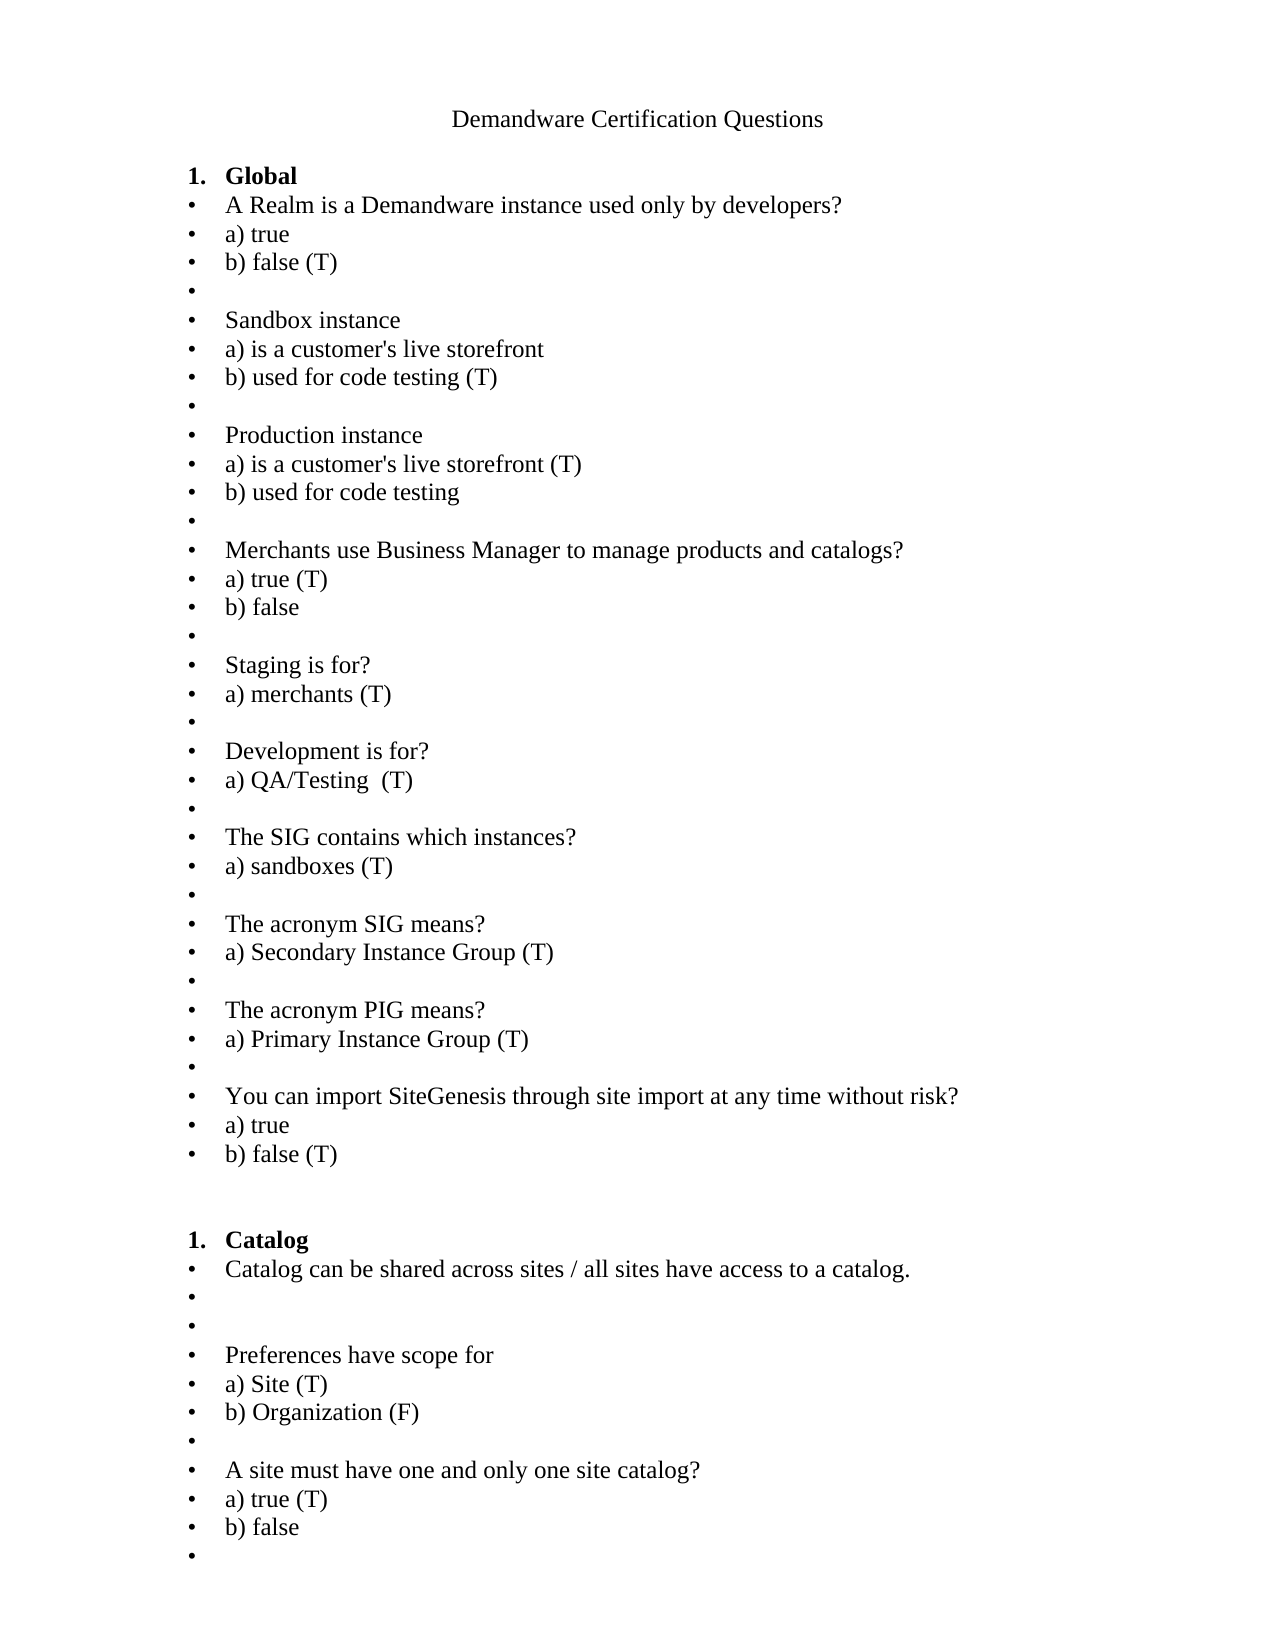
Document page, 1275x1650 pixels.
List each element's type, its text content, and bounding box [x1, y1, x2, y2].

list a) Site (T) [187, 1369, 1125, 1397]
list a) true [187, 219, 1125, 247]
list Sandbox instance [187, 305, 1125, 334]
list Catalog can be shared across sites / all sites have access to a catalog. [187, 1254, 1125, 1282]
list a) true (T) [187, 564, 1125, 592]
list b) false (T) [187, 1139, 1125, 1167]
list Merchants use Business Manager to manage products and catalogs? [187, 535, 1125, 564]
list a) true (T) [187, 1484, 1125, 1512]
list a) Secondary Instance Group (T) [187, 937, 1125, 966]
list The SIG contains which instances? [187, 822, 1125, 851]
list a) sandboxes (T) [187, 851, 1125, 880]
list The acronym SIG means? [187, 909, 1125, 937]
list A site must have one and only one site catalog? [187, 1455, 1125, 1484]
list Preferences have scope for [187, 1340, 1125, 1369]
list a) Primary Instance Group (T) [187, 1024, 1125, 1052]
list b) used for code testing (T) [187, 362, 1125, 391]
text Demandware Certification Questions [150, 104, 1125, 132]
list b) false (T) [187, 247, 1125, 276]
list Staging is for? [187, 650, 1125, 679]
list b) false [187, 1512, 1125, 1541]
list b) Organization (F) [187, 1397, 1125, 1426]
list a) is a customer's live storefront [187, 334, 1125, 362]
list a) merchants (T) [187, 679, 1125, 707]
list Global [187, 161, 1125, 190]
list The acronym PIG means? [187, 995, 1125, 1024]
list You can import SiteGenesis through site import at any time without risk? [187, 1081, 1125, 1110]
list b) used for code testing [187, 477, 1125, 506]
list a) QA/Testing (T) [187, 765, 1125, 794]
list Production instance [187, 420, 1125, 449]
list b) false [187, 592, 1125, 621]
list Development is for? [187, 736, 1125, 765]
list A Realm is a Demandware instance used only by developers? [187, 190, 1125, 219]
list a) true [187, 1110, 1125, 1139]
list a) is a customer's live storefront (T) [187, 449, 1125, 477]
list Catalog [187, 1225, 1125, 1254]
